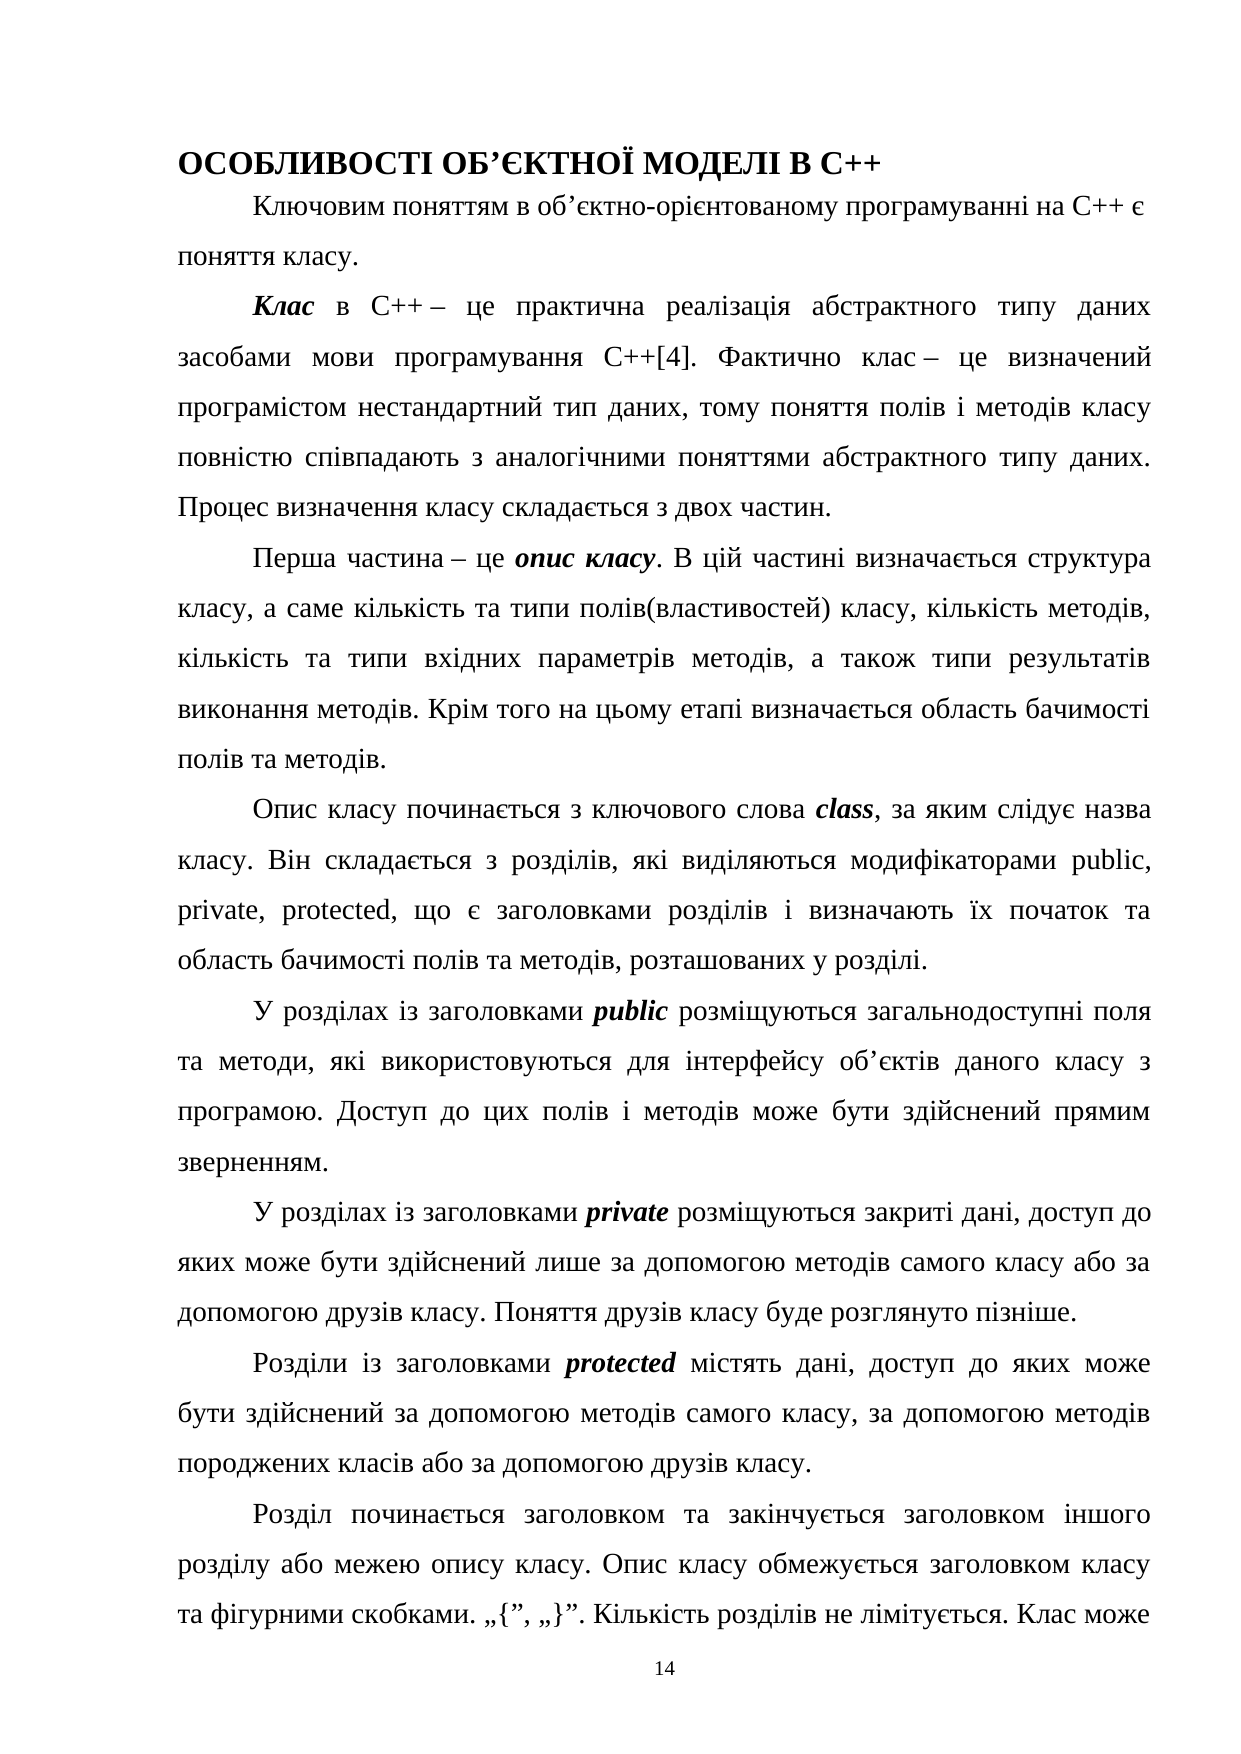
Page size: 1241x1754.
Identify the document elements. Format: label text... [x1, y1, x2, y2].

text Опис класу починається з ключового слова class, за яким слідує назва класу. Він складається з розділів, які виділяються модифікаторами public, private, protected, що є заголовками розділів і визначають їх початок та область бачимості полів та методів, розташованих у розділі. [177, 791, 1152, 976]
text Ключовим поняттям в об’єктно-орієнтованому програмуванні на С++ є поняття класу. [177, 188, 1152, 272]
text Розділ починається заголовком та закінчується заголовком іншого розділу або межею опису класу. Опис класу обмежується заголовком класу та фігурними скобками. „{”, „}”. Кількість розділів не лімітується. Клас може [177, 1496, 1152, 1630]
text У розділах із заголовками private розміщуються закриті дані, доступ до яких може бути здійснений лише за допомогою методів самого класу або за допомогою друзів класу. Поняття друзів класу буде розглянуто пізніше. [177, 1194, 1152, 1328]
text У розділах із заголовками public розміщуються загальнодоступні поля та методи, які використовуються для інтерфейсу об’єктів даного класу з програмою. Доступ до цих полів і методів може бути здійснений прямим зверненням. [177, 993, 1152, 1177]
subtitle Особливості об’єктної моделі в С++ [177, 143, 1152, 181]
text Розділи із заголовками protected містять дані, доступ до яких може бути здійснений за допомогою методів самого класу, за допомогою методів породжених класів або за допомогою друзів класу. [177, 1345, 1152, 1479]
text Клас в С++ – це практична реалізація абстрактного типу даних засобами мови програмування С++[4.]. Фактично клас – це визначений програмістом нестандартний тип даних, тому поняття полів і методів класу повністю співпадають з аналогічними поняттями абстрактного типу даних. Процес визначення класу складається з двох частин. [177, 288, 1152, 523]
text Перша частина – це опис класу. В цій частині визначається структура класу, а саме кількість та типи полів(властивостей) класу, кількість методів, кількість та типи вхідних параметрів методів, а також типи результатів виконання методів. Крім того на цьому етапі визначається область бачимості полів та методів. [177, 540, 1152, 775]
